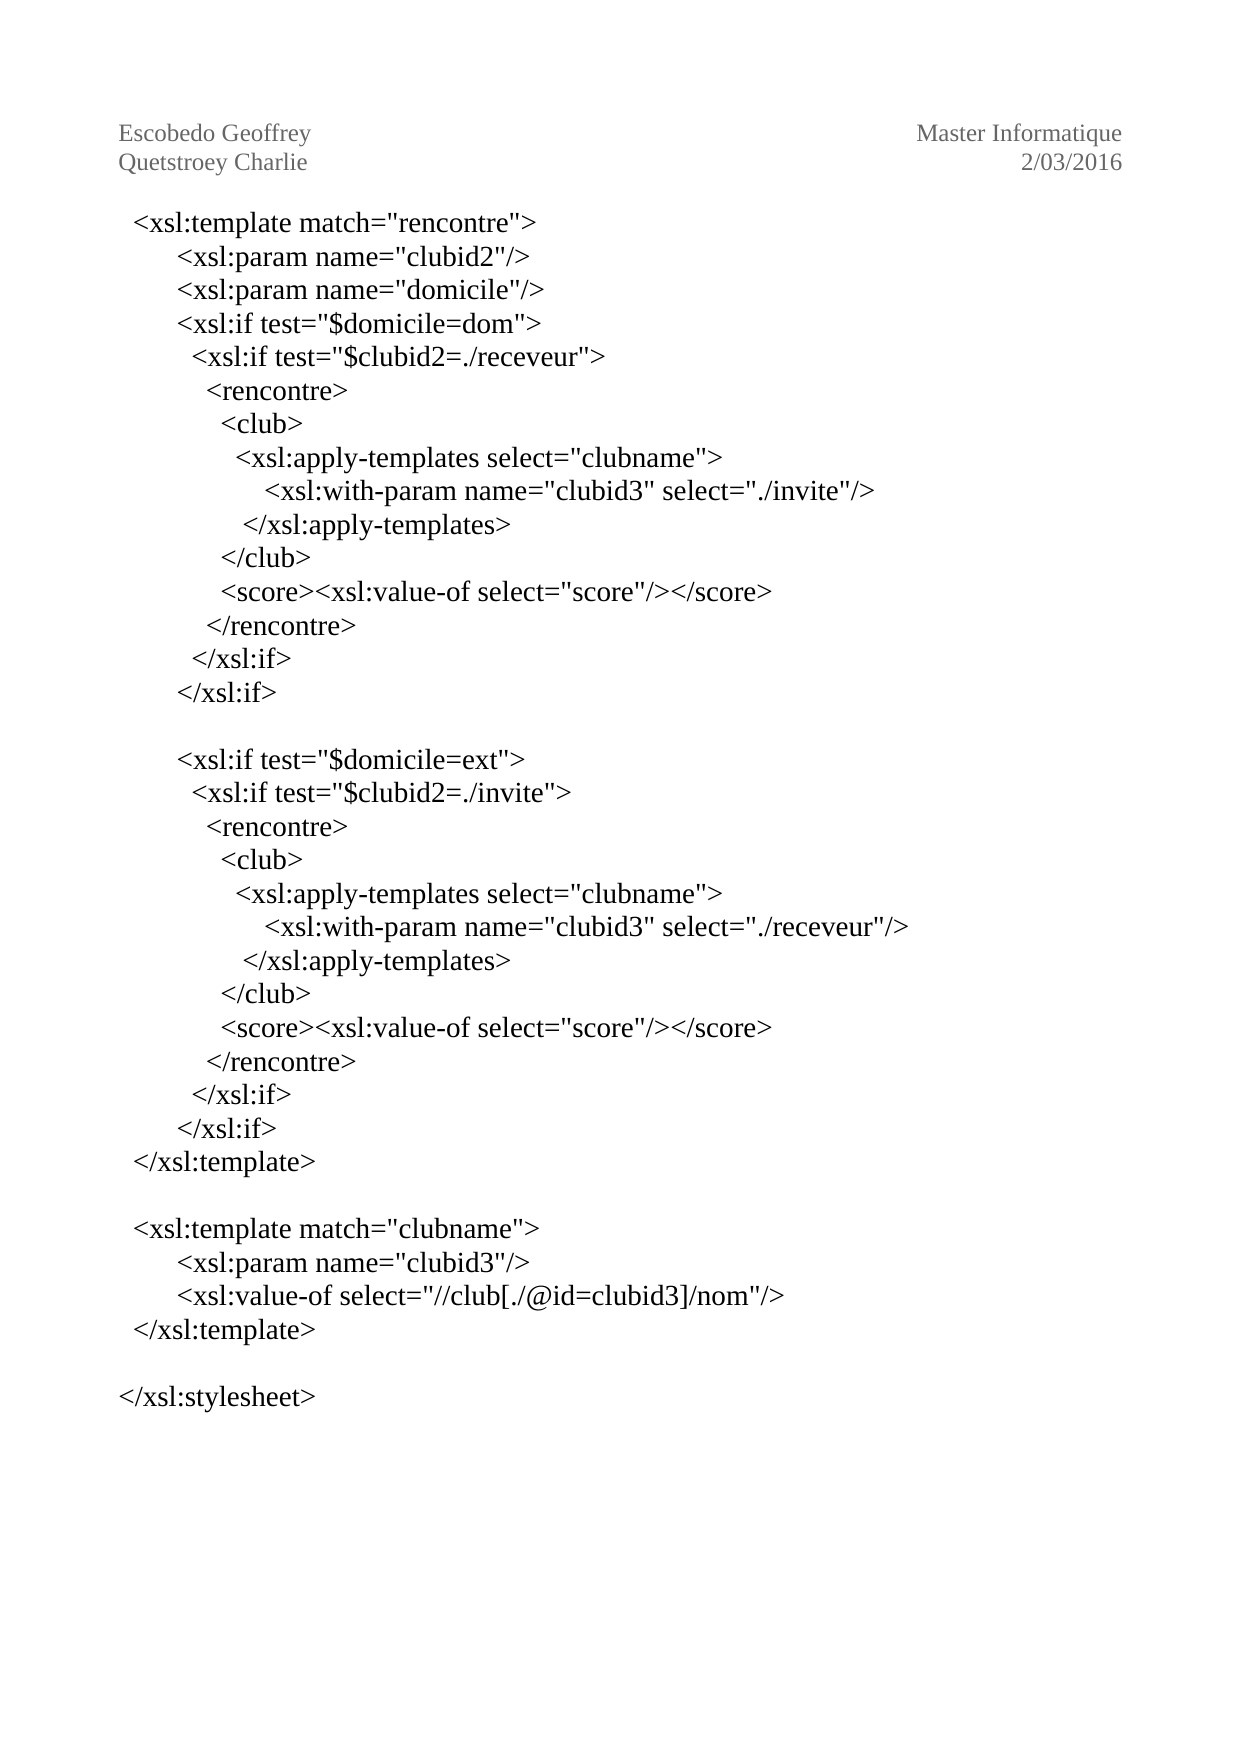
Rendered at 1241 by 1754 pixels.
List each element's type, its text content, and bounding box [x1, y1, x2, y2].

text </xsl:template> [118, 1144, 1122, 1178]
text </xsl:if> [118, 675, 1122, 708]
text </rencontre> [118, 1044, 1122, 1077]
text <xsl:apply-templates select="clubname"> [118, 440, 1122, 473]
text <xsl:value-of select="//club[./@id=clubid3]/nom"/> [118, 1278, 1122, 1312]
text </club> [118, 541, 1122, 574]
text <xsl:if test="$clubid2=./invite"> [118, 775, 1122, 809]
text <xsl:if test="$domicile=ext"> [118, 742, 1122, 775]
text <rencontre> [118, 809, 1122, 842]
text <xsl:with-param name="clubid3" select="./receveur"/> [118, 909, 1122, 943]
text <xsl:template match="rencontre"> [118, 205, 1122, 239]
text </xsl:apply-templates> [118, 943, 1122, 977]
text <xsl:param name="clubid2"/> [118, 239, 1122, 272]
text </xsl:template> [118, 1312, 1122, 1346]
text </xsl:if> [118, 1077, 1122, 1111]
text </xsl:stylesheet> [118, 1379, 1122, 1413]
text <xsl:with-param name="clubid3" select="./invite"/> [118, 473, 1122, 507]
text <xsl:apply-templates select="clubname"> [118, 876, 1122, 909]
text <xsl:template match="clubname"> [118, 1211, 1122, 1245]
text </xsl:if> [118, 1111, 1122, 1144]
text </rencontre> [118, 608, 1122, 641]
text <score><xsl:value-of select="score"/></score> [118, 1010, 1122, 1044]
text <club> [118, 842, 1122, 876]
text <xsl:param name="domicile"/> [118, 272, 1122, 306]
text </xsl:apply-templates> [118, 507, 1122, 541]
text <score><xsl:value-of select="score"/></score> [118, 574, 1122, 608]
text <rencontre> [118, 373, 1122, 406]
text <club> [118, 406, 1122, 440]
text </xsl:if> [118, 641, 1122, 675]
text <xsl:if test="$domicile=dom"> [118, 306, 1122, 339]
text <xsl:if test="$clubid2=./receveur"> [118, 339, 1122, 373]
text </club> [118, 977, 1122, 1010]
text <xsl:param name="clubid3"/> [118, 1245, 1122, 1278]
